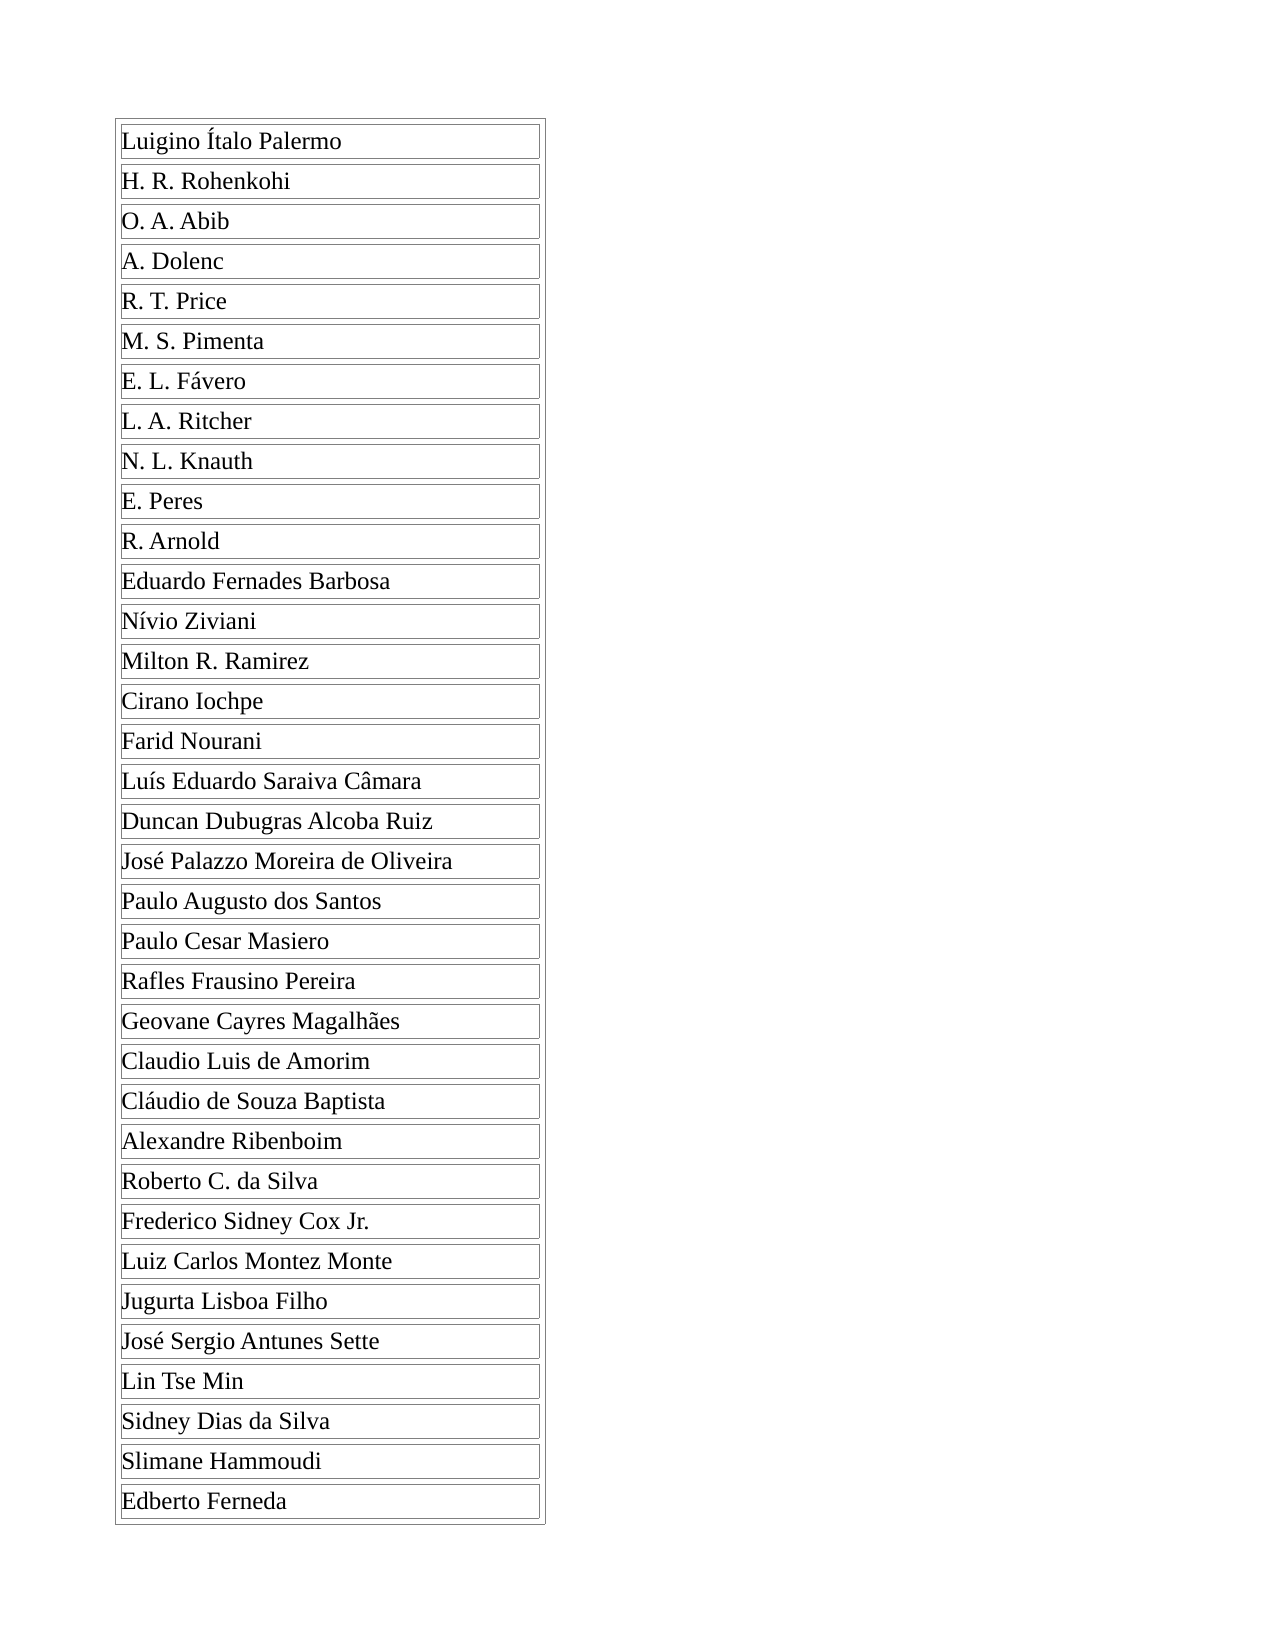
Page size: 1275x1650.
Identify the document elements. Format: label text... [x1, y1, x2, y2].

table_cell Rafles Frausino Pereira [118, 958, 542, 998]
table_cell H. R. Rohenkohi [118, 158, 542, 198]
table_cell Jugurta Lisboa Filho [118, 1278, 542, 1318]
table_cell José Sergio Antunes Sette [118, 1318, 542, 1358]
table_cell O. A. Abib [118, 198, 542, 238]
table_cell Paulo Cesar Masiero [118, 918, 542, 958]
table_cell Edberto Ferneda [118, 1478, 542, 1518]
table_cell Alexandre Ribenboim [118, 1118, 542, 1158]
table_cell M. S. Pimenta [118, 318, 542, 358]
table_cell E. L. Fávero [118, 358, 542, 398]
table_cell R. T. Price [118, 278, 542, 318]
table_cell Eduardo Fernades Barbosa [118, 558, 542, 598]
table_cell Nívio Ziviani [118, 598, 542, 638]
table_cell Lin Tse Min [118, 1358, 542, 1398]
table_cell Frederico Sidney Cox Jr. [118, 1198, 542, 1238]
table_cell Paulo Augusto dos Santos [118, 878, 542, 918]
table_cell Luís Eduardo Saraiva Câmara [118, 758, 542, 798]
table_cell L. A. Ritcher [118, 398, 542, 438]
table_cell E. Peres [118, 478, 542, 518]
table_cell Luigino Ítalo Palermo [118, 119, 542, 158]
table_cell Milton R. Ramirez [118, 638, 542, 678]
table_cell Cláudio de Souza Baptista [118, 1078, 542, 1118]
table_cell A. Dolenc [118, 238, 542, 278]
table_cell R. Arnold [118, 518, 542, 558]
table_cell Luiz Carlos Montez Monte [118, 1238, 542, 1278]
table_cell José Palazzo Moreira de Oliveira [118, 838, 542, 878]
table_cell Cirano Iochpe [118, 678, 542, 718]
table_cell Farid Nourani [118, 718, 542, 758]
table_cell Geovane Cayres Magalhães [118, 998, 542, 1038]
table_cell Claudio Luis de Amorim [118, 1038, 542, 1078]
table_cell Slimane Hammoudi [118, 1438, 542, 1478]
table_cell Sidney Dias da Silva [118, 1398, 542, 1438]
table_cell N. L. Knauth [118, 438, 542, 478]
table_cell Roberto C. da Silva [118, 1158, 542, 1198]
table_cell Duncan Dubugras Alcoba Ruiz [118, 798, 542, 838]
